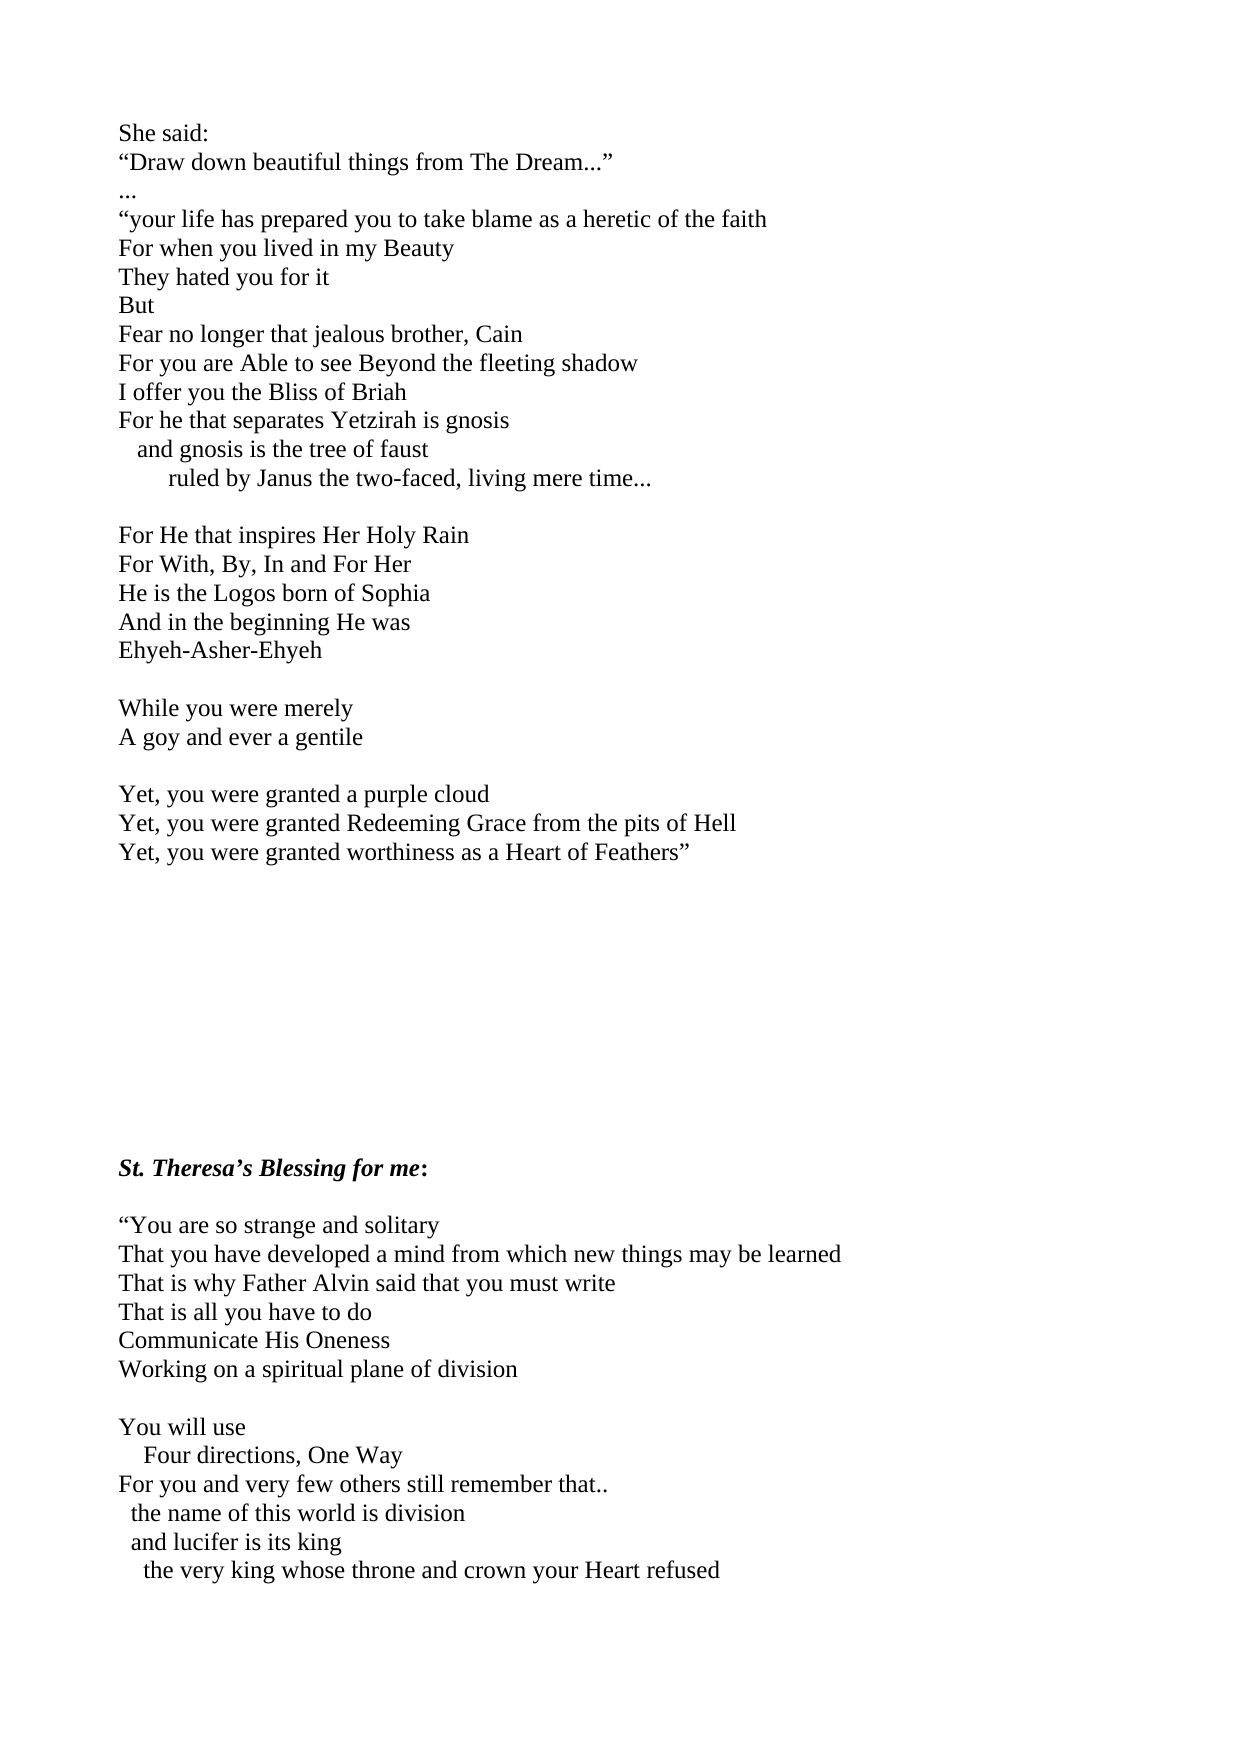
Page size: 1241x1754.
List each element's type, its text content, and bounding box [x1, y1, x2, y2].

text Communicate His Oneness [118, 1326, 1122, 1354]
text That is why Father Alvin said that you must write [118, 1268, 1122, 1297]
text “your life has prepared you to take blame as a heretic of the faith [118, 204, 1122, 233]
text Yet, you were granted a purple cloud [118, 779, 1122, 808]
text For you are Able to see Beyond the fleeting shadow [118, 348, 1122, 377]
text the name of this world is division [118, 1498, 1122, 1527]
text But [118, 291, 1122, 319]
text I offer you the Bliss of Briah [118, 377, 1122, 406]
text They hated you for it [118, 262, 1122, 291]
text Working on a spiritual plane of division [118, 1354, 1122, 1383]
text You will use [118, 1412, 1122, 1441]
text And in the beginning He was [118, 607, 1122, 636]
text ruled by Janus the two-faced, living mere time... [118, 463, 1122, 492]
text “Draw down beautiful things from The Dream...” [118, 147, 1122, 176]
text He is the Logos born of Sophia [118, 578, 1122, 607]
text Yet, you were granted worthiness as a Heart of Feathers” [118, 837, 1122, 866]
text Four directions, One Way [118, 1441, 1122, 1469]
text ... [118, 176, 1122, 204]
text That you have developed a mind from which new things may be learned [118, 1239, 1122, 1268]
text For when you lived in my Beauty [118, 233, 1122, 262]
text She said: [118, 118, 1122, 147]
text Ehyeh-Asher-Ehyeh [118, 636, 1122, 664]
text and lucifer is its king [118, 1527, 1122, 1556]
text Fear no longer that jealous brother, Cain [118, 319, 1122, 348]
text A goy and ever a gentile [118, 722, 1122, 751]
text For He that inspires Her Holy Rain [118, 521, 1122, 549]
text St. Theresa’s Blessing for me: [118, 1153, 1122, 1182]
text and gnosis is the tree of faust [118, 434, 1122, 463]
text For With, By, In and For Her [118, 549, 1122, 578]
text the very king whose throne and crown your Heart refused [118, 1556, 1122, 1584]
text “You are so strange and solitary [118, 1211, 1122, 1239]
text Yet, you were granted Redeeming Grace from the pits of Hell [118, 808, 1122, 837]
text That is all you have to do [118, 1297, 1122, 1326]
text For he that separates Yetzirah is gnosis [118, 406, 1122, 434]
text For you and very few others still remember that.. [118, 1469, 1122, 1498]
text While you were merely [118, 693, 1122, 722]
